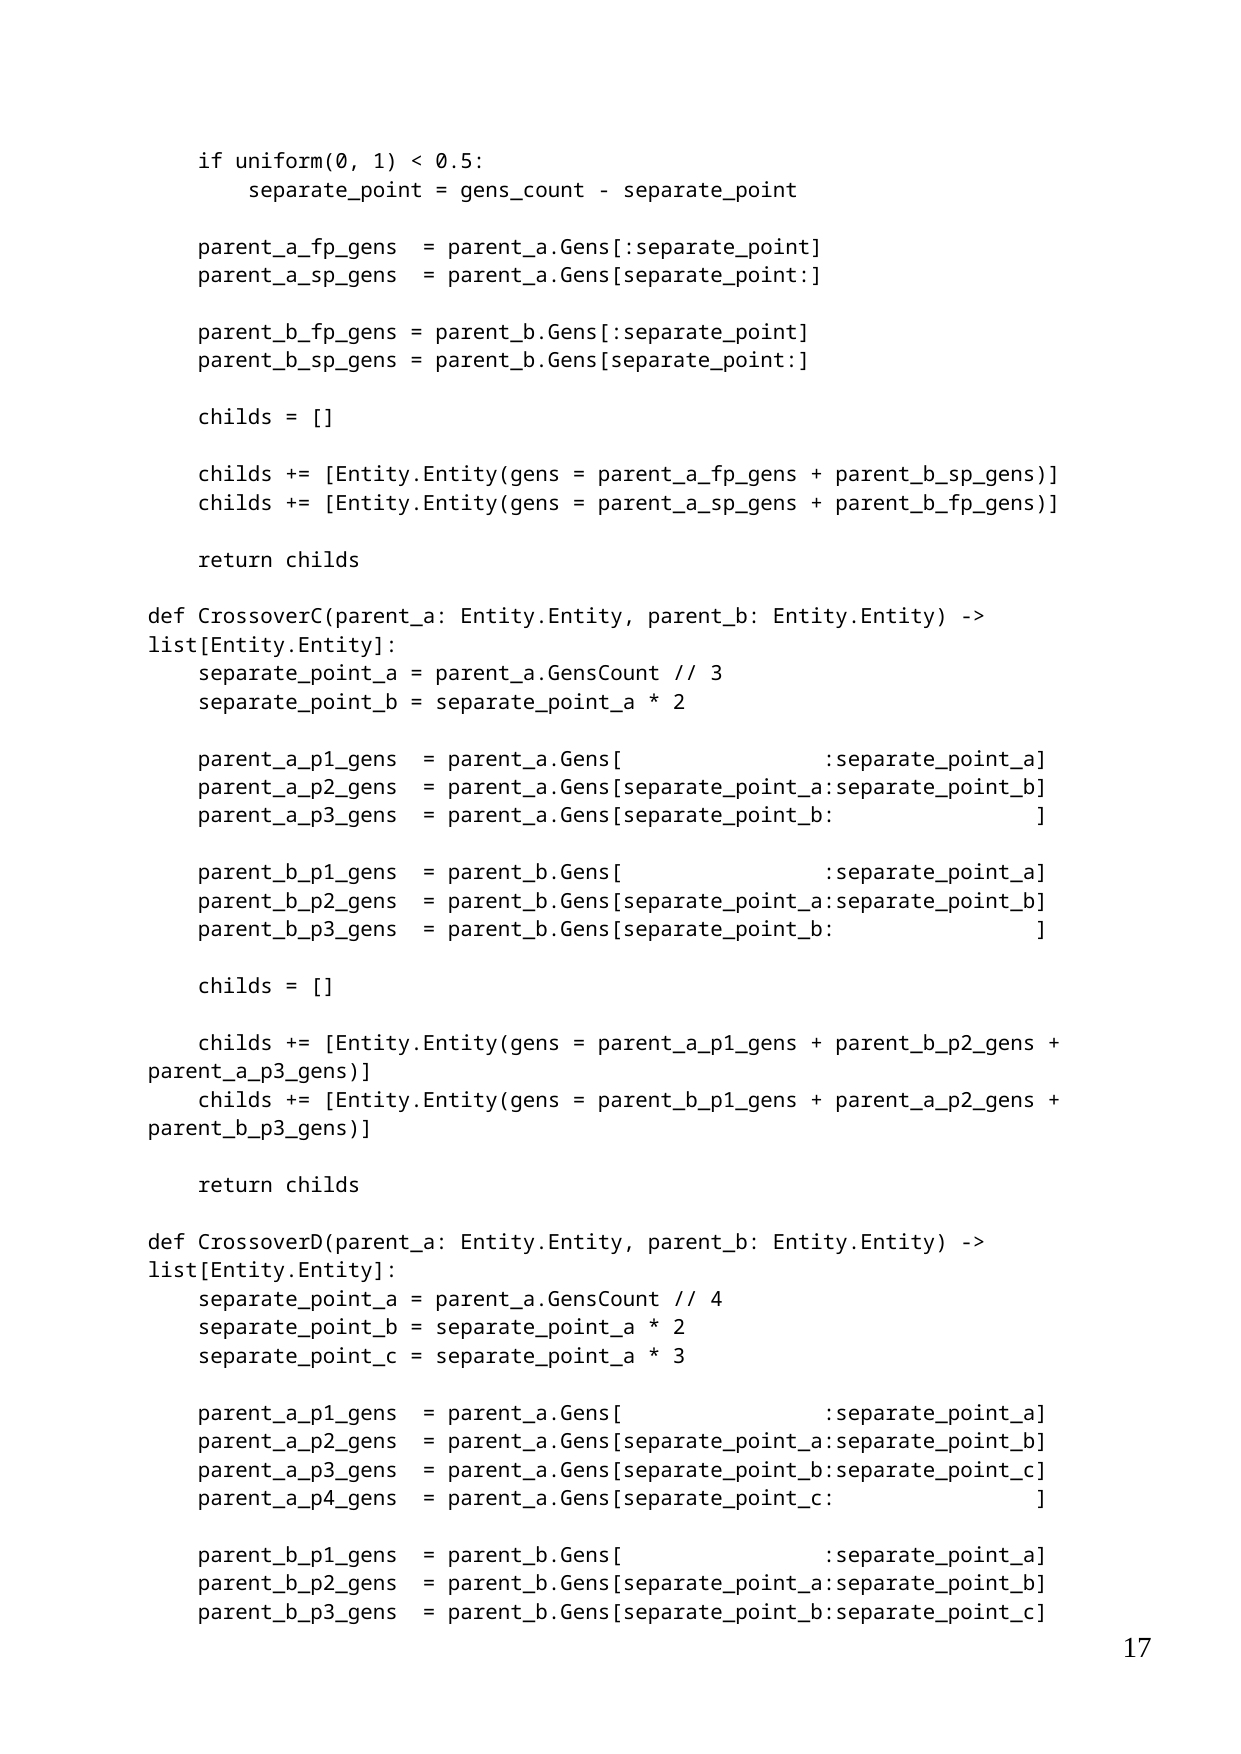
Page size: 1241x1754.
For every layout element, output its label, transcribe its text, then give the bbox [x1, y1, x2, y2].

text childs += [Entity.Entity(gens = parent_a_p1_gens + parent_b_p2_gens + parent_a_p3_gens)] [148, 1028, 1152, 1085]
text parent_a_p3_gens = parent_a.Gens[separate_point_b: ] [148, 801, 1152, 829]
text separate_point = gens_count - separate_point [148, 175, 1152, 203]
text childs += [Entity.Entity(gens = parent_a_fp_gens + parent_b_sp_gens)] [148, 459, 1152, 488]
text def CrossoverC(parent_a: Entity.Entity, parent_b: Entity.Entity) -> list[Entity.Entity]: [148, 602, 1152, 658]
text separate_point_c = separate_point_a * 3 [148, 1341, 1152, 1369]
text parent_b_p1_gens = parent_b.Gens[ :separate_point_a] [148, 1540, 1152, 1568]
text parent_b_p1_gens = parent_b.Gens[ :separate_point_a] [148, 857, 1152, 886]
text parent_a_p1_gens = parent_a.Gens[ :separate_point_a] [148, 744, 1152, 772]
text parent_b_p2_gens = parent_b.Gens[separate_point_a:separate_point_b] [148, 886, 1152, 914]
text parent_b_fp_gens = parent_b.Gens[:separate_point] [148, 317, 1152, 346]
text childs = [] [148, 402, 1152, 431]
text parent_a_p2_gens = parent_a.Gens[separate_point_a:separate_point_b] [148, 772, 1152, 801]
text parent_a_p2_gens = parent_a.Gens[separate_point_a:separate_point_b] [148, 1426, 1152, 1455]
text return childs [148, 545, 1152, 573]
text parent_a_p3_gens = parent_a.Gens[separate_point_b:separate_point_c] [148, 1455, 1152, 1483]
text parent_b_p2_gens = parent_b.Gens[separate_point_a:separate_point_b] [148, 1568, 1152, 1597]
text parent_a_sp_gens = parent_a.Gens[separate_point:] [148, 260, 1152, 289]
text childs += [Entity.Entity(gens = parent_b_p1_gens + parent_a_p2_gens + parent_b_p3_gens)] [148, 1085, 1152, 1142]
text parent_b_sp_gens = parent_b.Gens[separate_point:] [148, 346, 1152, 374]
text parent_a_p4_gens = parent_a.Gens[separate_point_c: ] [148, 1483, 1152, 1512]
text parent_a_p1_gens = parent_a.Gens[ :separate_point_a] [148, 1398, 1152, 1426]
text parent_b_p3_gens = parent_b.Gens[separate_point_b: ] [148, 914, 1152, 943]
text separate_point_a = parent_a.GensCount // 4 [148, 1284, 1152, 1312]
text parent_a_fp_gens = parent_a.Gens[:separate_point] [148, 232, 1152, 260]
text separate_point_a = parent_a.GensCount // 3 [148, 658, 1152, 687]
text if uniform(0, 1) < 0.5: [148, 147, 1152, 175]
text return childs [148, 1170, 1152, 1199]
text childs += [Entity.Entity(gens = parent_a_sp_gens + parent_b_fp_gens)] [148, 488, 1152, 516]
text separate_point_b = separate_point_a * 2 [148, 1312, 1152, 1341]
text childs = [] [148, 971, 1152, 1000]
text def CrossoverD(parent_a: Entity.Entity, parent_b: Entity.Entity) -> list[Entity.Entity]: [148, 1227, 1152, 1284]
text separate_point_b = separate_point_a * 2 [148, 687, 1152, 715]
text parent_b_p3_gens = parent_b.Gens[separate_point_b:separate_point_c] [148, 1597, 1152, 1625]
